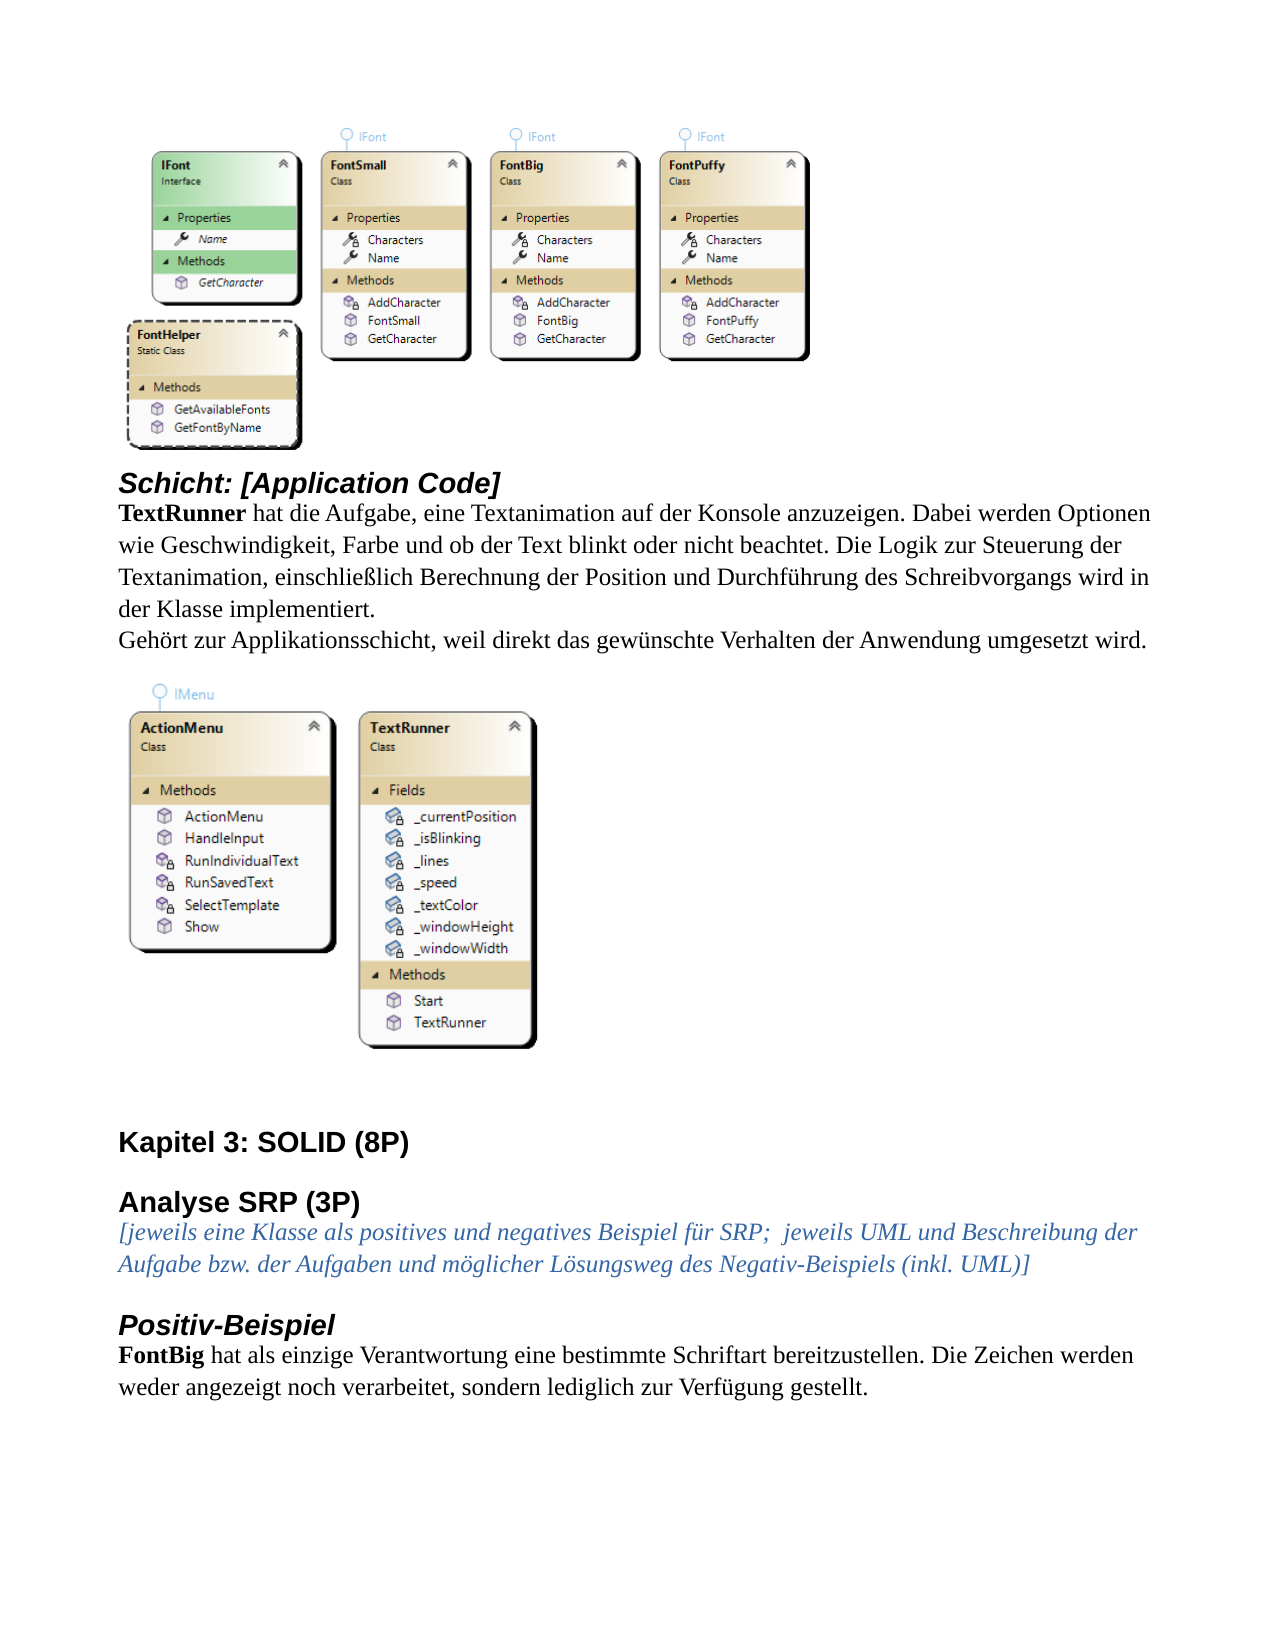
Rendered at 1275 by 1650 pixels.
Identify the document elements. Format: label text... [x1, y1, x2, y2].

text Positiv-Beispiel [118, 1309, 1157, 1342]
text Kapitel 3: SOLID (8P) [118, 1126, 1157, 1159]
text FontBig hat als einzige Verantwortung eine bestimmte Schriftart bereitzustellen. Die Zeichen werden weder angezeigt noch verarbeitet, sondern lediglich zur Verfügung gestellt. [118, 1342, 1157, 1401]
text Schicht: [Application Code] [118, 467, 1157, 499]
text [jeweils eine Klasse als positives und negatives Beispiel für SRP; jeweils UML und Beschreibung der Aufgabe bzw. der Aufgaben und möglicher Lösungsweg des Negativ-Beispiels (inkl. UML)] [118, 1218, 1157, 1278]
text Analyse SRP (3P) [118, 1186, 1157, 1218]
picture [118, 672, 542, 1055]
text TextRunner hat die Aufgabe, eine Textanimation auf der Konsole anzuzeigen. Dabei werden Optionen wie Geschwindigkeit, Farbe und ob der Text blinkt oder nicht beachtet. Die Logik zur Steuerung der Textanimation, einschließlich Berechnung der Position und Durchführung des Schreibvorgangs wird in der Klasse implementiert. Gehört zur Applikationsschicht, weil direkt das gewünschte Verhalten der Anwendung umgesetzt wird. [118, 499, 1157, 654]
picture [118, 118, 814, 455]
